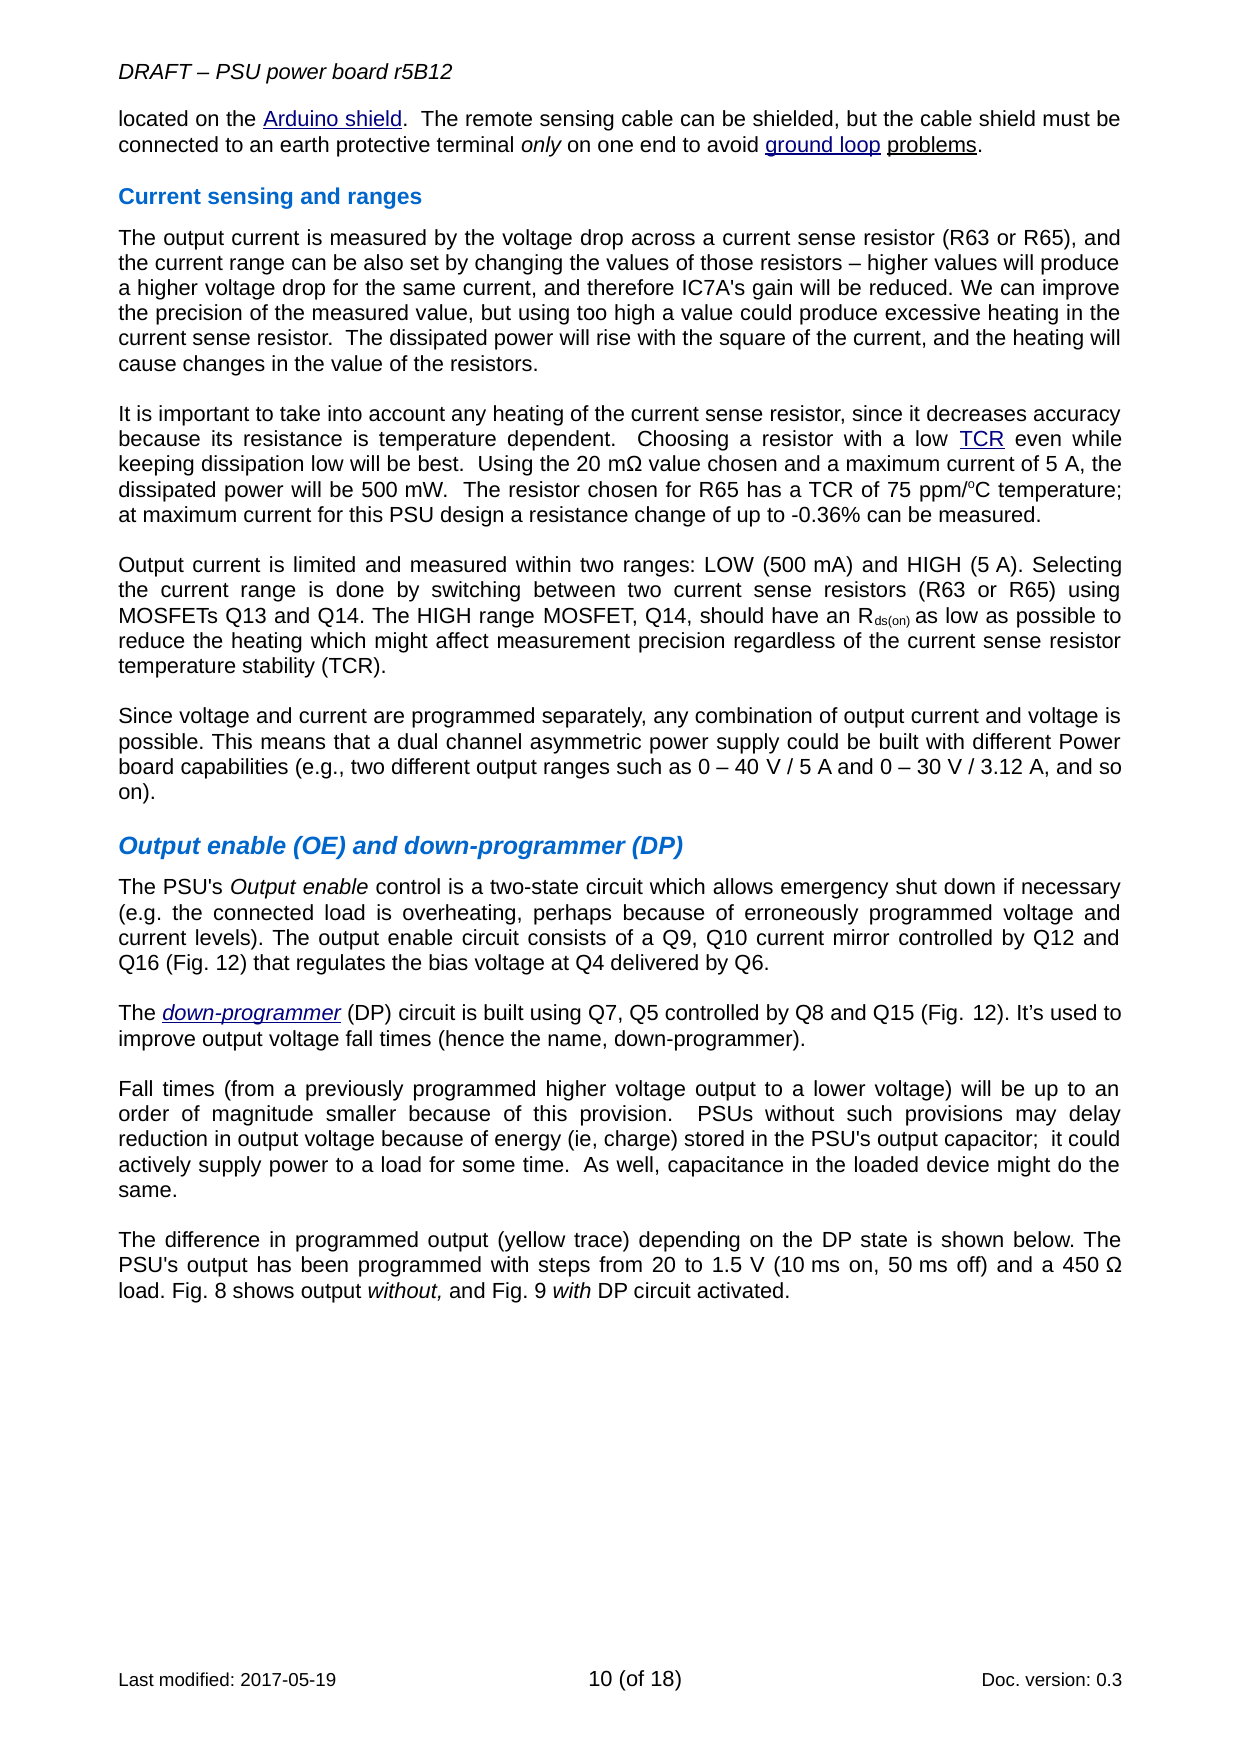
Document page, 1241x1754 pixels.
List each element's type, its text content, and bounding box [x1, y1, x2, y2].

text located on the Arduino shield. The remote sensing cable can be shielded, but the cable shield must be connected to an earth protective terminal only on one end to avoid ground loop problems. [118, 106, 1122, 157]
text Fall times (from a previously programmed higher voltage output to a lower voltage) will be up to an order of magnitude smaller because of this provision. PSUs without such provisions may delay reduction in output voltage because of energy (ie, charge) stored in the PSU's output capacitor; it could actively supply power to a load for some time. As well, capacitance in the loaded device might do the same. [118, 1076, 1122, 1202]
text Output current is limited and measured within two ranges: LOW (500 mA) and HIGH (5 A). Selecting the current range is done by switching between two current sense resistors (R63 or R65) using MOSFETs Q13 and Q14. The HIGH range MOSFET, Q14, should have an Rds(on) as low as possible to reduce the heating which might affect measurement precision regardless of the current sense resistor temperature stability (TCR). [118, 552, 1122, 678]
text Since voltage and current are programmed separately, any combination of output current and voltage is possible. This means that a dual channel asymmetric power supply could be built with different Power board capabilities (e.g., two different output ranges such as 0 – 40 V / 5 A and 0 – 30 V / 3.12 A, and so on). [118, 703, 1122, 804]
text The difference in programmed output (yellow trace) depending on the DP state is shown below. The PSU's output has been programmed with steps from 20 to 1.5 V (10 ms on, 50 ms off) and a 450 Ω load. Fig. 8 shows output without, and Fig. 9 with DP circuit activated. [118, 1227, 1122, 1303]
text The PSU's Output enable control is a two-state circuit which allows emergency shut down if necessary (e.g. the connected load is overheating, perhaps because of erroneously programmed voltage and current levels). The output enable circuit consists of a Q9, Q10 current mirror controlled by Q12 and Q16 (Fig. 12) that regulates the bias voltage at Q4 delivered by Q6. [118, 874, 1122, 975]
text The output current is measured by the voltage drop across a current sense resistor (R63 or R65), and the current range can be also set by changing the values of those resistors – higher values will produce a higher voltage drop for the same current, and therefore IC7A's gain will be reduced. We can improve the precision of the measured value, but using too high a value could produce excessive heating in the current sense resistor. The dissipated power will rise with the square of the current, and the heating will cause changes in the value of the resistors. [118, 224, 1122, 376]
subtitle Output enable (OE) and down-programmer (DP) [118, 831, 1122, 859]
text It is important to take into account any heating of the current sense resistor, since it decreases accuracy because its resistance is temperature dependent. Choosing a resistor with a low TCR even while keeping dissipation low will be best. Using the 20 mΩ value chosen and a maximum current of 5 A, the dissipated power will be 500 mW. The resistor chosen for R65 has a TCR of 75 ppm/oC temperature; at maximum current for this PSU design a resistance change of up to -0.36% can be measured. [118, 401, 1122, 527]
subtitle Current sensing and ranges [118, 183, 1122, 209]
text The down-programmer (DP) circuit is built using Q7, Q5 controlled by Q8 and Q15 (Fig. 12). It’s used to improve output voltage fall times (hence the name, down-programmer). [118, 1000, 1122, 1051]
